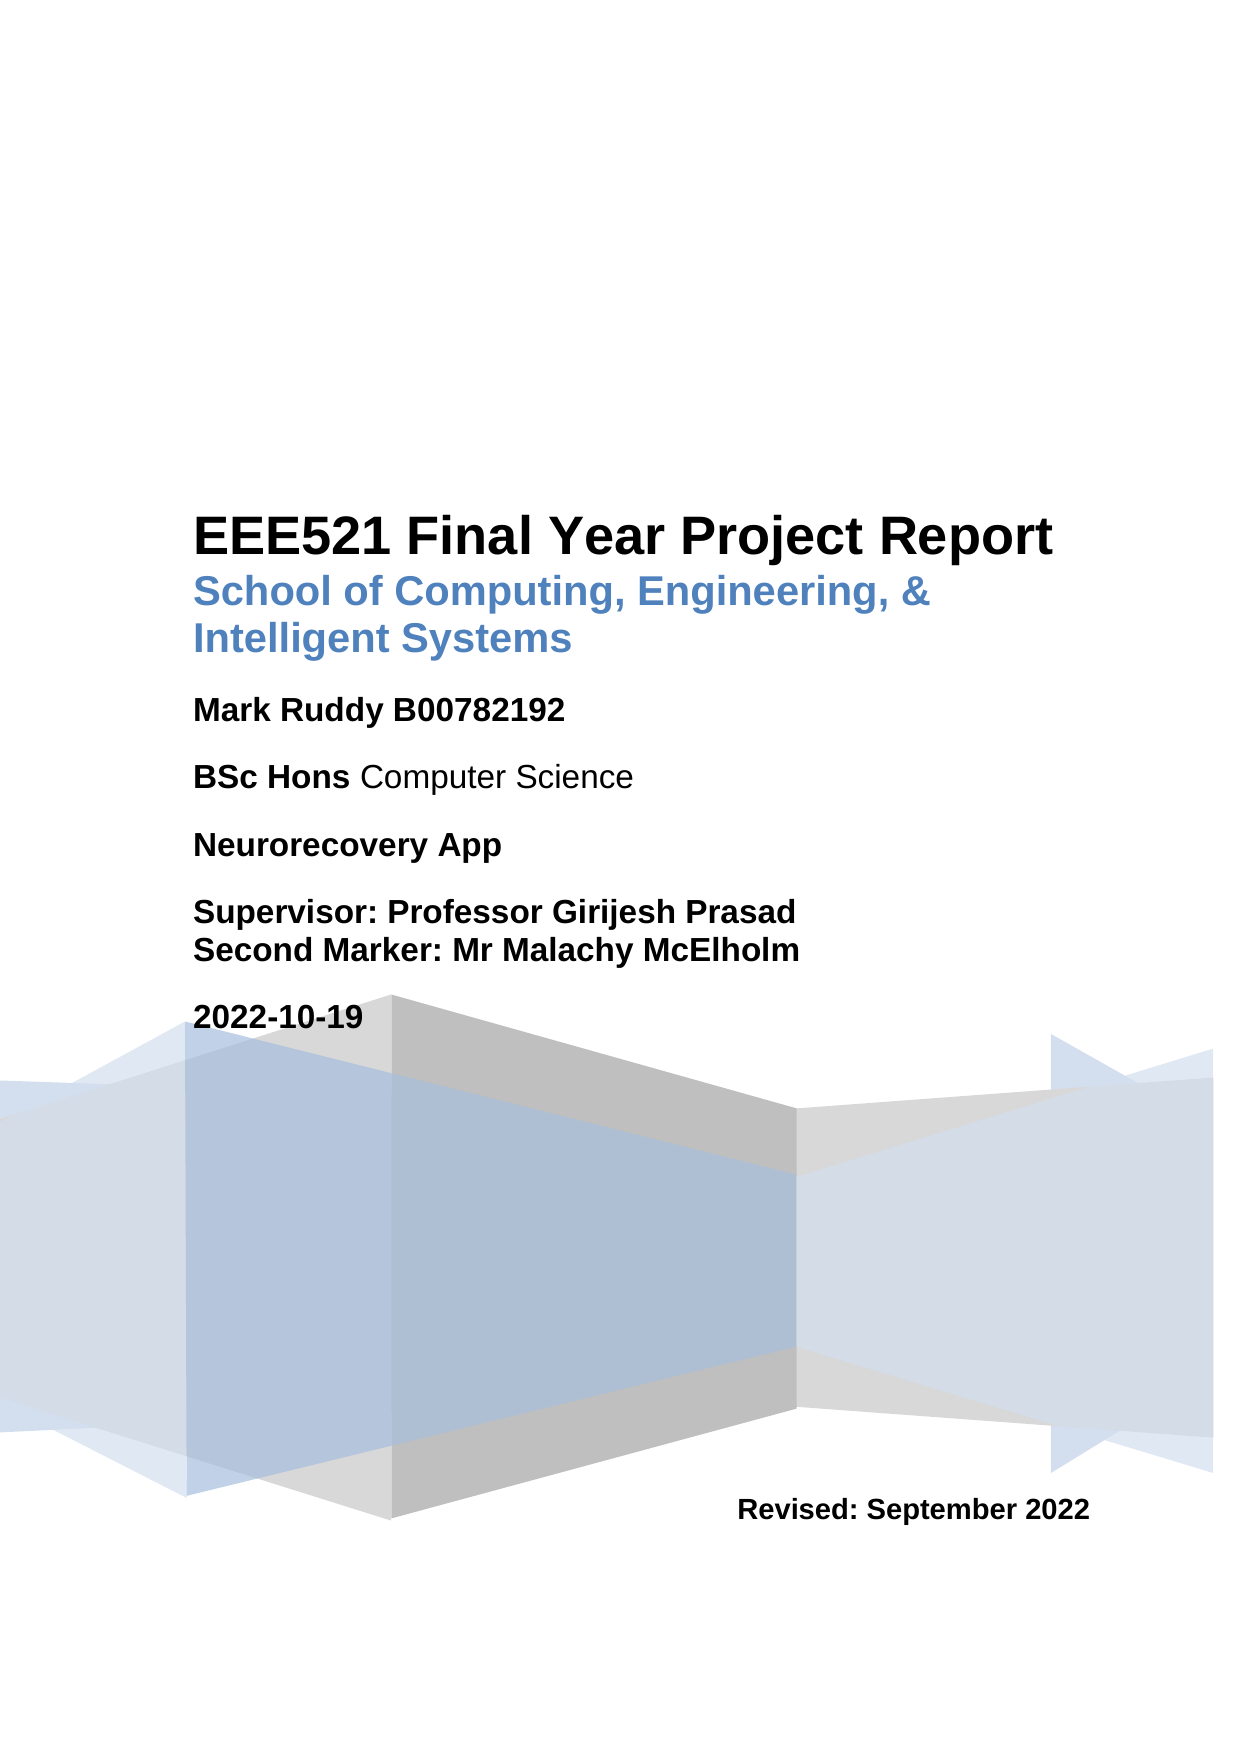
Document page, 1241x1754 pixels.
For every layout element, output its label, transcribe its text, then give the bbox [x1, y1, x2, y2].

text School of Computing, Engineering, & Intelligent Systems [193, 566, 1096, 662]
text Neurorecovery App [193, 825, 1096, 863]
text 2022-10-19 [193, 998, 1096, 1036]
subtitle Revised: September 2022 [150, 1492, 1090, 1526]
text Mark Ruddy B00782192 [193, 690, 1096, 729]
text Second Marker: Mr Malachy McElholm [193, 930, 1096, 969]
text BSc Hons Computer Science [193, 758, 1096, 796]
text EEE521 Final Year Project Report [193, 503, 1096, 566]
text Supervisor: Professor Girijesh Prasad [193, 892, 1096, 930]
